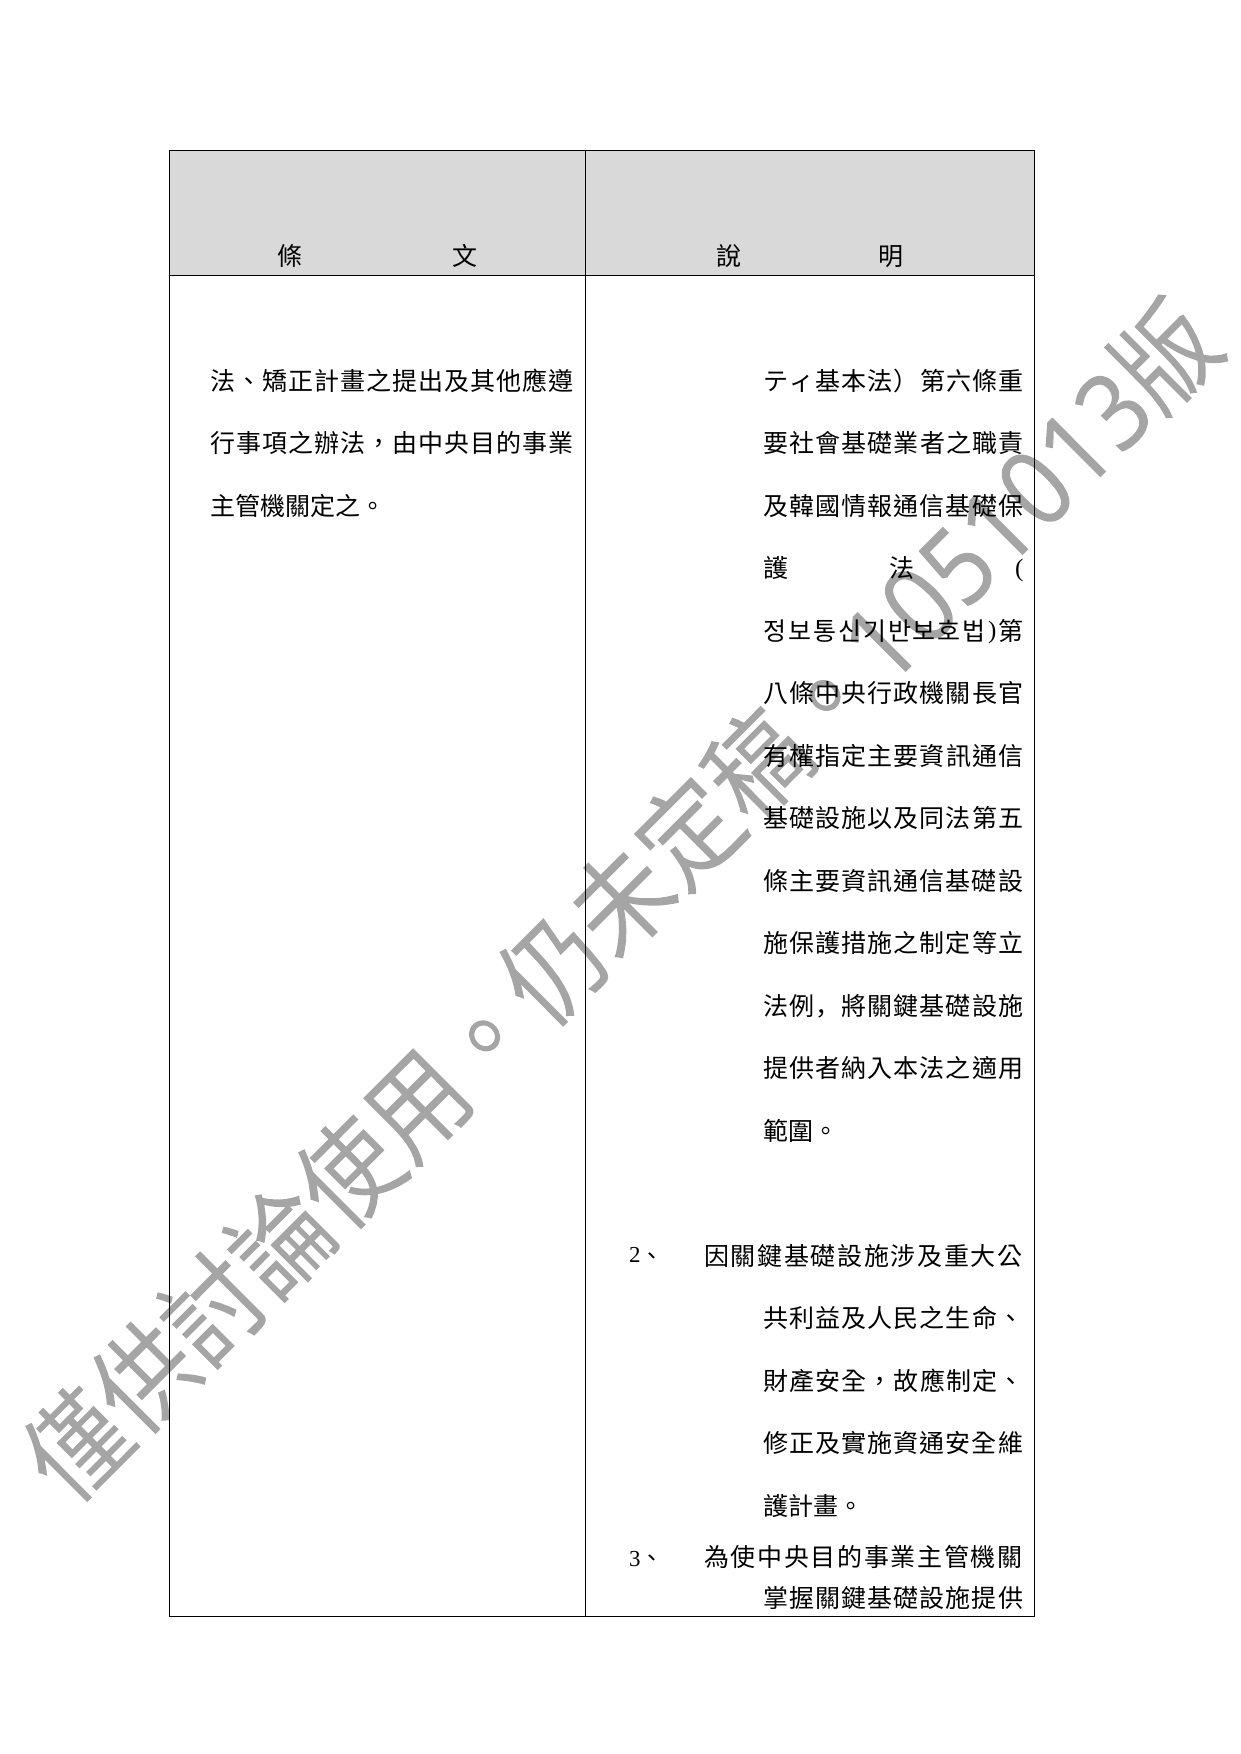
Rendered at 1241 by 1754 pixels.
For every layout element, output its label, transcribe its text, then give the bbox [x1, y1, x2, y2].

table_cell ティ基本法）第六條重要社會基礎業者之職責及韓國情報通信基礎保護法(정보통신기반보호법)第八條中央行政機關長官有權指定主要資訊通信基礎設施以及同法第五條主要資訊通信基礎設施保護措施之制定等立法例，將關鍵基礎設施提供者納入本法之適用範圍。 因關鍵基礎設施涉及重大公共利益及人民之生命、財產安全，故應制定、修正及實施資通安全維護計畫。 為使中央目的事業主管機關掌握關鍵基礎設施提供 [586, 276, 1034, 1616]
table_header 條 文 [170, 151, 585, 275]
table_header 說 明 [586, 151, 1034, 275]
table_cell 法、矯正計畫之提出及其他應遵行事項之辦法，由中央目的事業主管機關定之。 [170, 276, 585, 1616]
